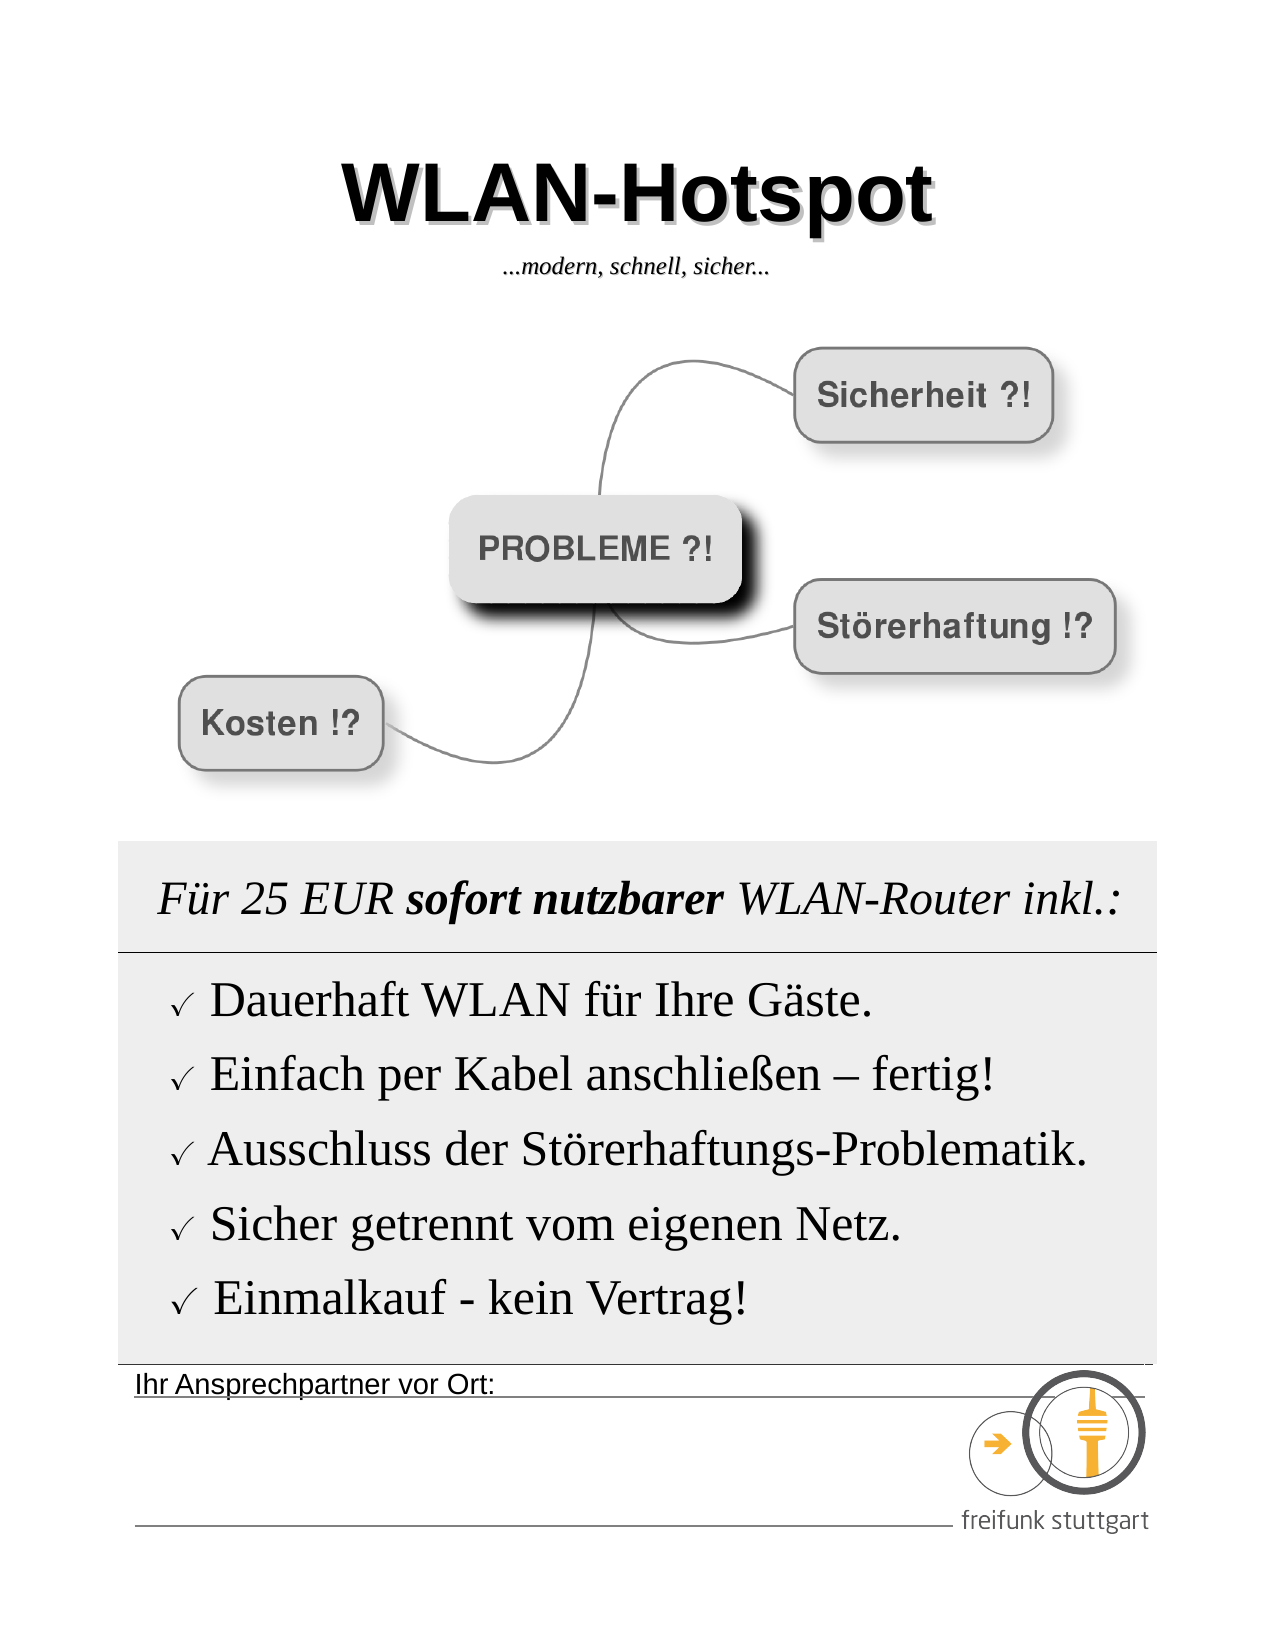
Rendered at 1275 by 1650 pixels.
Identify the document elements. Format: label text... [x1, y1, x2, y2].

text ✓ Sicher getrennt vom eigenen Netz. [118, 1193, 1157, 1251]
picture [118, 294, 1157, 817]
text ✓ Ausschluss der Störerhaftungs-Problematik. [118, 1119, 1157, 1176]
text ✓ Einmalkauf - kein Vertrag! [118, 1268, 1157, 1326]
text Für 25 EUR sofort nutzbarer WLAN-Router inkl.: [118, 868, 1157, 925]
subtitle WLAN-Hotspot [118, 143, 1157, 239]
picture [961, 1370, 1149, 1534]
text Ihr Ansprechpartner vor Ort: [118, 1364, 1157, 1401]
text ✓ Dauerhaft WLAN für Ihre Gäste. [118, 969, 1157, 1027]
text ✓ Einfach per Kabel anschließen – fertig! [118, 1044, 1157, 1101]
text ...modern, schnell, sicher... [118, 251, 1157, 280]
